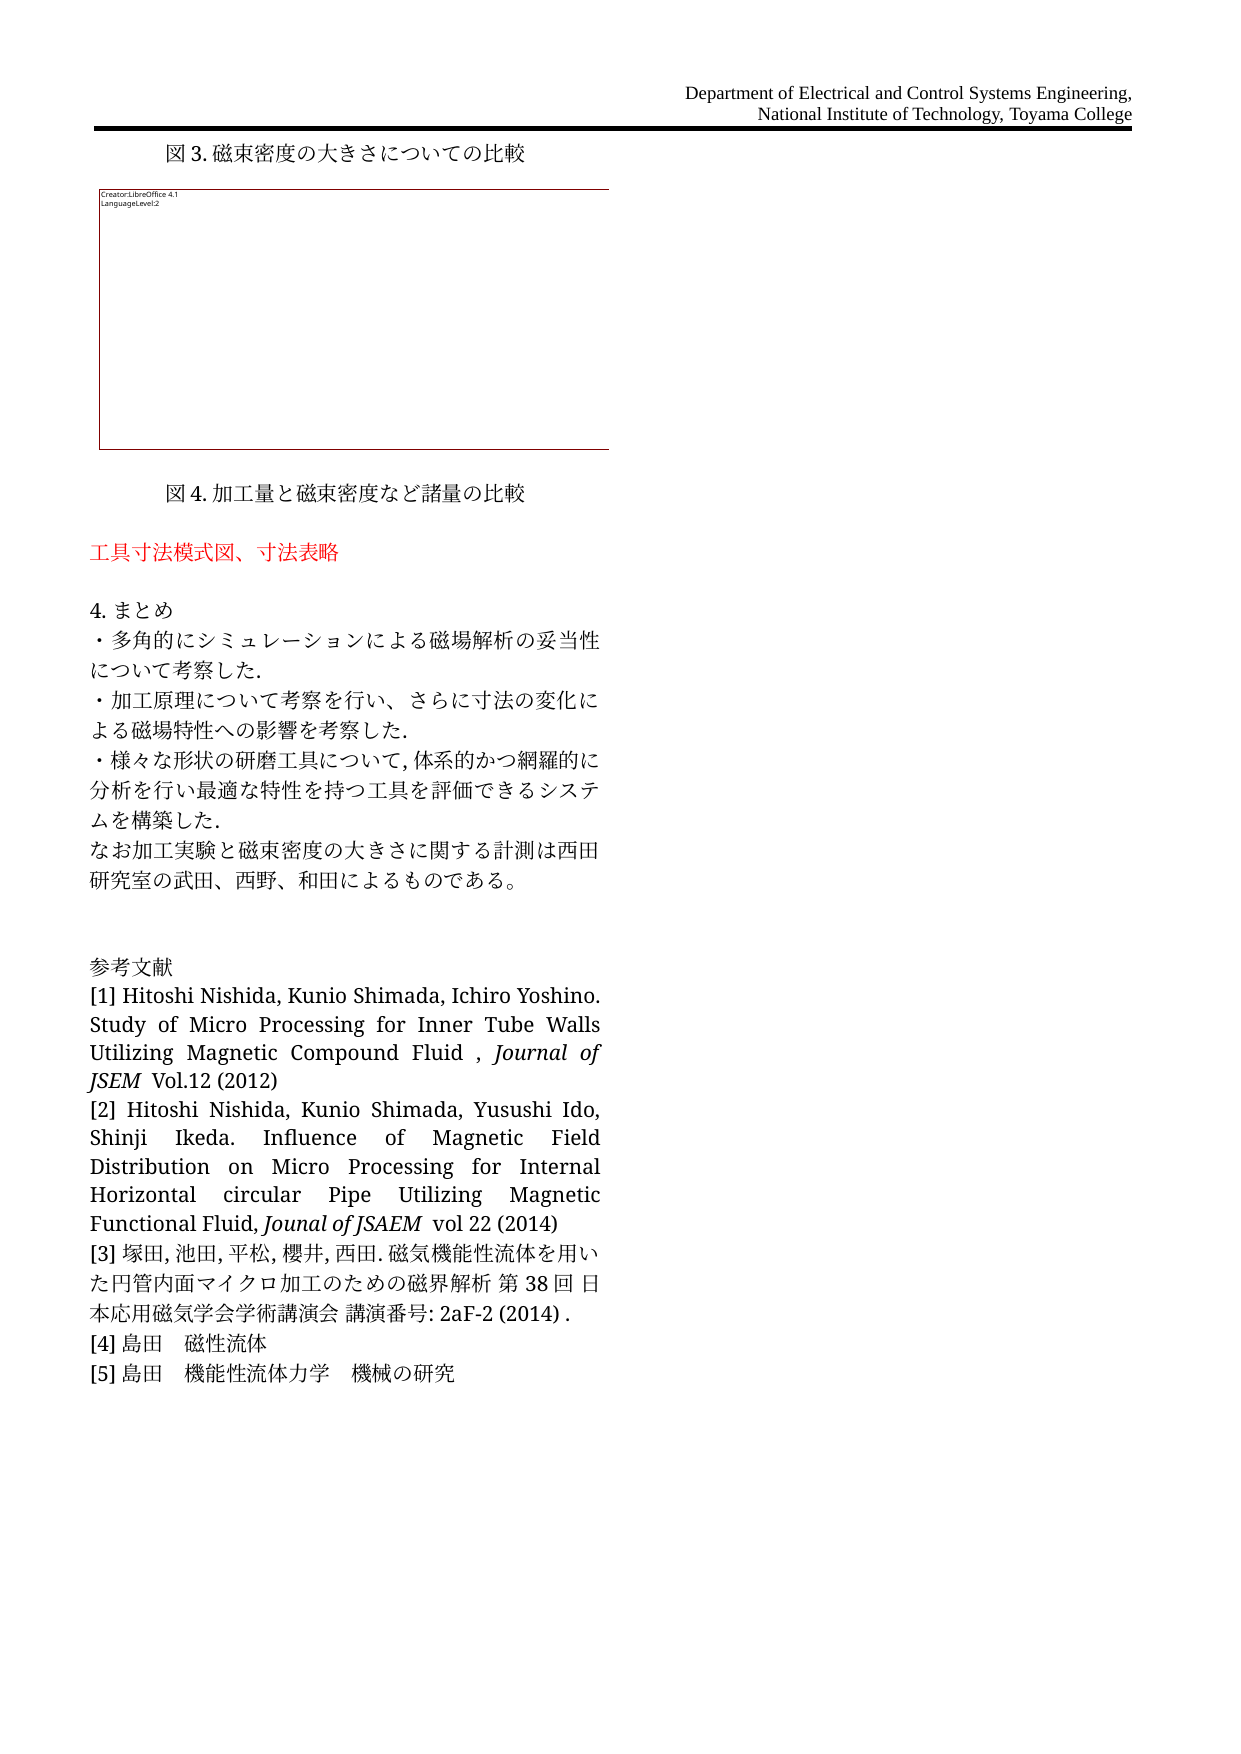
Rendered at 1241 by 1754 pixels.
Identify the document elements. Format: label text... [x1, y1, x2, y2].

text なお加工実験と磁束密度の大きさに関する計測は西田研究室の武田、西野、和田によるものである。 [89, 835, 601, 895]
text [2] Hitoshi Nishida, Kunio Shimada, Yusushi Ido, Shinji Ikeda. Influence of Magnetic Field Distribution on Micro Processing for Internal Horizontal circular Pipe Utilizing Magnetic Functional Fluid, Jounal of JSAEM vol 22 (2014) [89, 1095, 601, 1237]
text [1] Hitoshi Nishida, Kunio Shimada, Ichiro Yoshino. Study of Micro Processing for Inner Tube Walls Utilizing Magnetic Compound Fluid , Journal of JSEM Vol.12 (2012) [89, 981, 601, 1095]
text [4] 島田 磁性流体 [89, 1328, 601, 1358]
text ・多角的にシミュレーションによる磁場解析の妥当性について考察した. [89, 625, 601, 685]
text [5] 島田 機能性流体力学 機械の研究 [89, 1358, 601, 1388]
text 4. まとめ [89, 595, 601, 625]
text ・様々な形状の研磨工具について, 体系的かつ網羅的に分析を行い最適な特性を持つ工具を評価できるシステムを構築した. [89, 745, 601, 835]
text 図3. 磁束密度の大きさについての比較 [89, 137, 601, 168]
text 参考文献 [89, 951, 601, 981]
text [3] 塚田, 池田, 平松, 櫻井, 西田. 磁気機能性流体を用いた円管内面マイクロ加工のための磁界解析 第38回 日本応用磁気学会学術講演会 講演番号: 2aF-2 (2014) . [89, 1237, 601, 1328]
text ・加工原理について考察を行い、さらに寸法の変化による磁場特性への影響を考察した. [89, 685, 601, 745]
text 図4. 加工量と磁束密度など諸量の比較 [89, 478, 601, 508]
text 工具寸法模式図、寸法表略 [89, 536, 601, 566]
